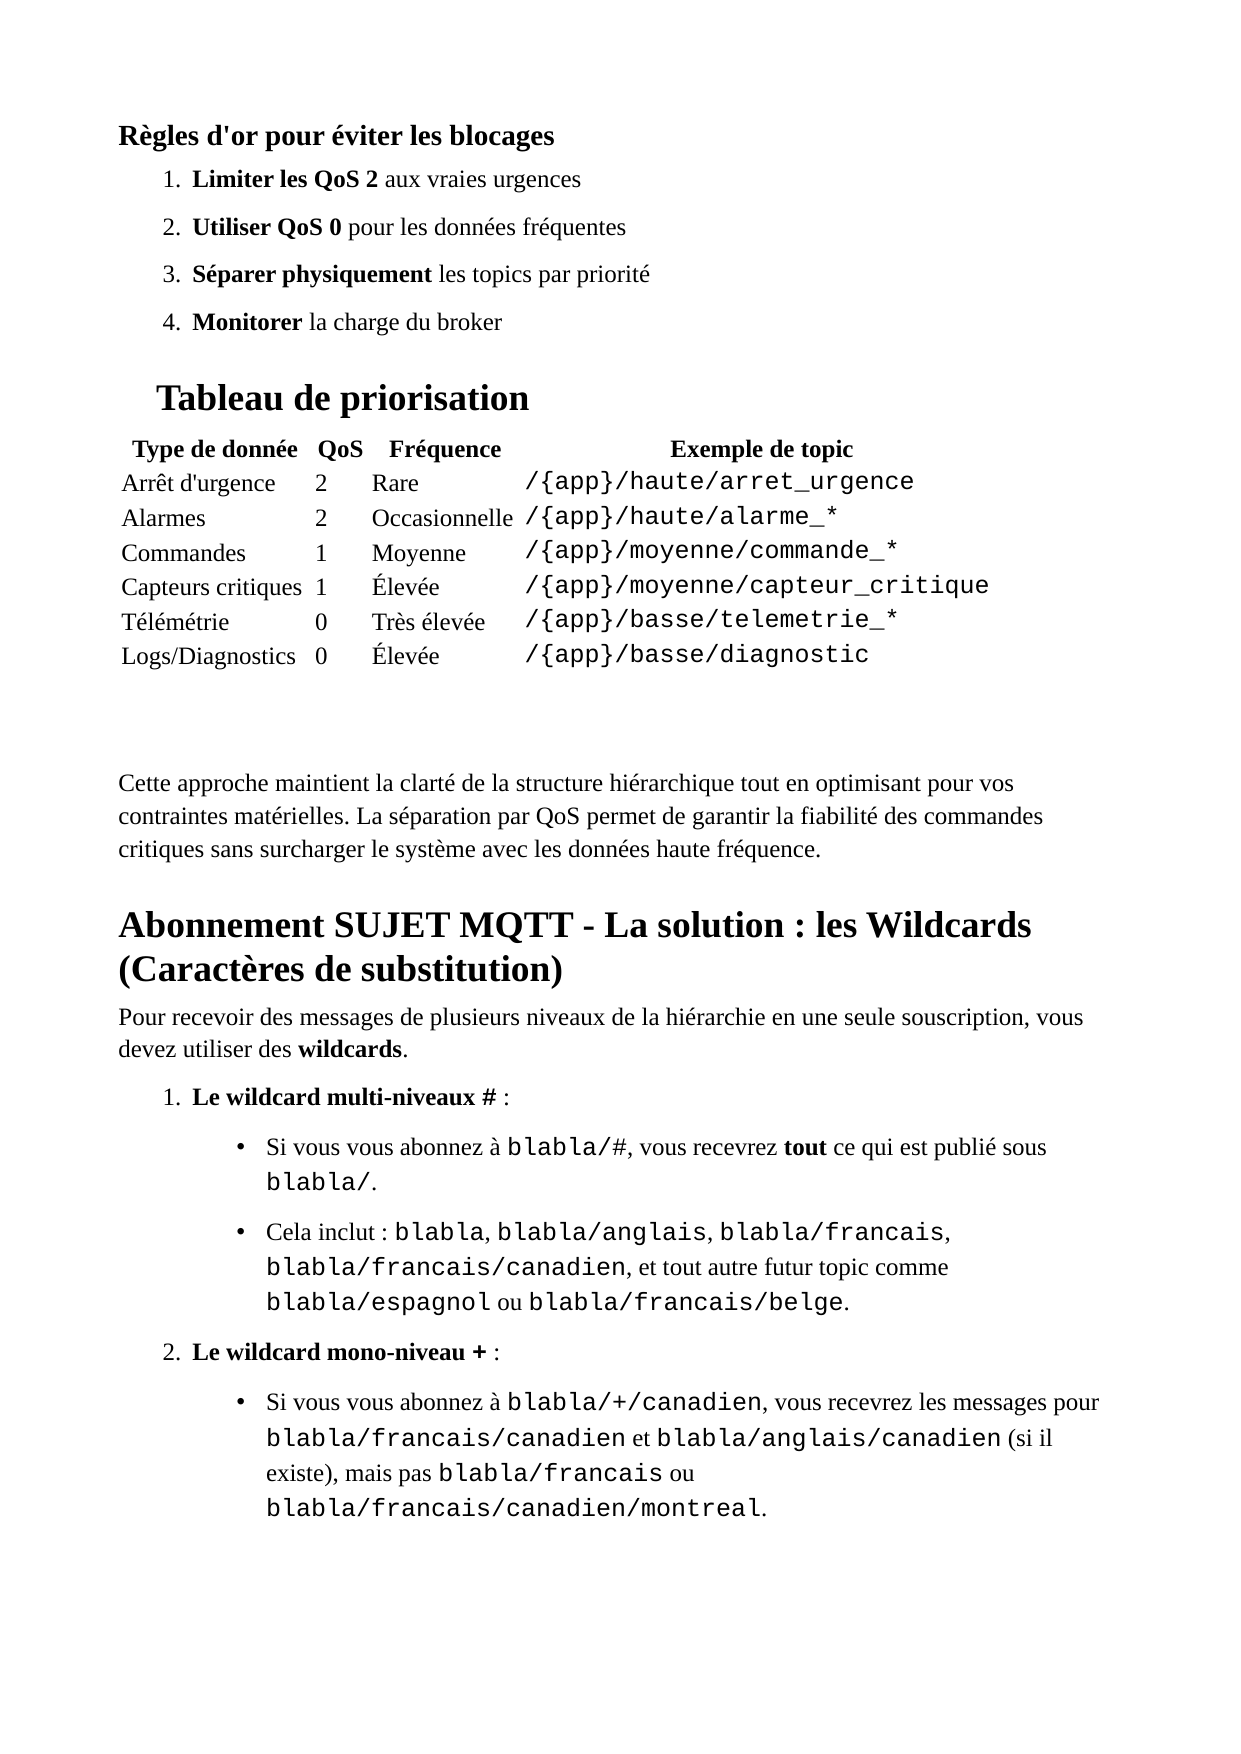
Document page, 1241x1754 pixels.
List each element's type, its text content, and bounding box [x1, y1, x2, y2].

table_cell Alarmes [118, 500, 312, 535]
list Le wildcard multi-niveaux # : [162, 1082, 1122, 1113]
table_cell Élevée [369, 569, 521, 604]
subtitle Abonnement SUJET MQTT - La solution : les Wildcards (Caractères de substitution) [118, 903, 1122, 989]
list Séparer physiquement les topics par priorité [162, 259, 1122, 288]
subtitle 🎯 Tableau de priorisation [118, 375, 1122, 418]
table_cell Occasionnelle [369, 500, 521, 535]
table_cell /{app}/haute/arret_urgence [521, 466, 1002, 500]
table_cell Élevée [369, 639, 521, 673]
text Pour recevoir des messages de plusieurs niveaux de la hiérarchie en une seule souscription, vous devez utiliser des wildcards. [118, 1002, 1122, 1063]
table_cell /{app}/basse/telemetrie_* [521, 604, 1002, 638]
table_cell Très élevée [369, 604, 521, 638]
list Utiliser QoS 0 pour les données fréquentes [162, 212, 1122, 241]
table_cell Commandes [118, 535, 312, 569]
list Cela inclut : blabla, blabla/anglais, blabla/francais, blabla/francais/canadien, et tout autre futur topic comme blabla/espagnol ou blabla/francais/belge. [236, 1217, 1122, 1318]
table_cell Rare [369, 466, 521, 500]
table_cell 1 [312, 535, 369, 569]
table_cell Logs/Diagnostics [118, 639, 312, 673]
table_cell /{app}/moyenne/capteur_critique [521, 569, 1002, 604]
text Cette approche maintient la clarté de la structure hiérarchique tout en optimisant pour vos contraintes matérielles. La séparation par QoS permet de garantir la fiabilité des commandes critiques sans surcharger le système avec les données haute fréquence. [118, 768, 1122, 863]
table_cell 1 [312, 569, 369, 604]
table_cell Télémétrie [118, 604, 312, 638]
table_header Type de donnée [118, 431, 312, 466]
table_cell 0 [312, 639, 369, 673]
list Le wildcard mono-niveau + : [162, 1337, 1122, 1368]
table_cell /{app}/basse/diagnostic [521, 639, 1002, 673]
table_cell 0 [312, 604, 369, 638]
list Monitorer la charge du broker [162, 307, 1122, 336]
list Limiter les QoS 2 aux vraies urgences [162, 164, 1122, 193]
table_cell Moyenne [369, 535, 521, 569]
subtitle Règles d'or pour éviter les blocages [118, 118, 1122, 152]
table_cell /{app}/moyenne/commande_* [521, 535, 1002, 569]
table_header QoS [312, 431, 369, 466]
table_cell Capteurs critiques [118, 569, 312, 604]
list Si vous vous abonnez à blabla/#, vous recevrez tout ce qui est publié sous blabla/. [236, 1132, 1122, 1198]
table_cell /{app}/haute/alarme_* [521, 500, 1002, 535]
table_cell 2 [312, 500, 369, 535]
table_cell 2 [312, 466, 369, 500]
table_header Exemple de topic [521, 431, 1002, 466]
table_header Fréquence [369, 431, 521, 466]
list Si vous vous abonnez à blabla/+/canadien, vous recevrez les messages pour blabla/francais/canadien et blabla/anglais/canadien (si il existe), mais pas blabla/francais ou blabla/francais/canadien/montreal. [236, 1387, 1122, 1524]
table_cell Arrêt d'urgence [118, 466, 312, 500]
